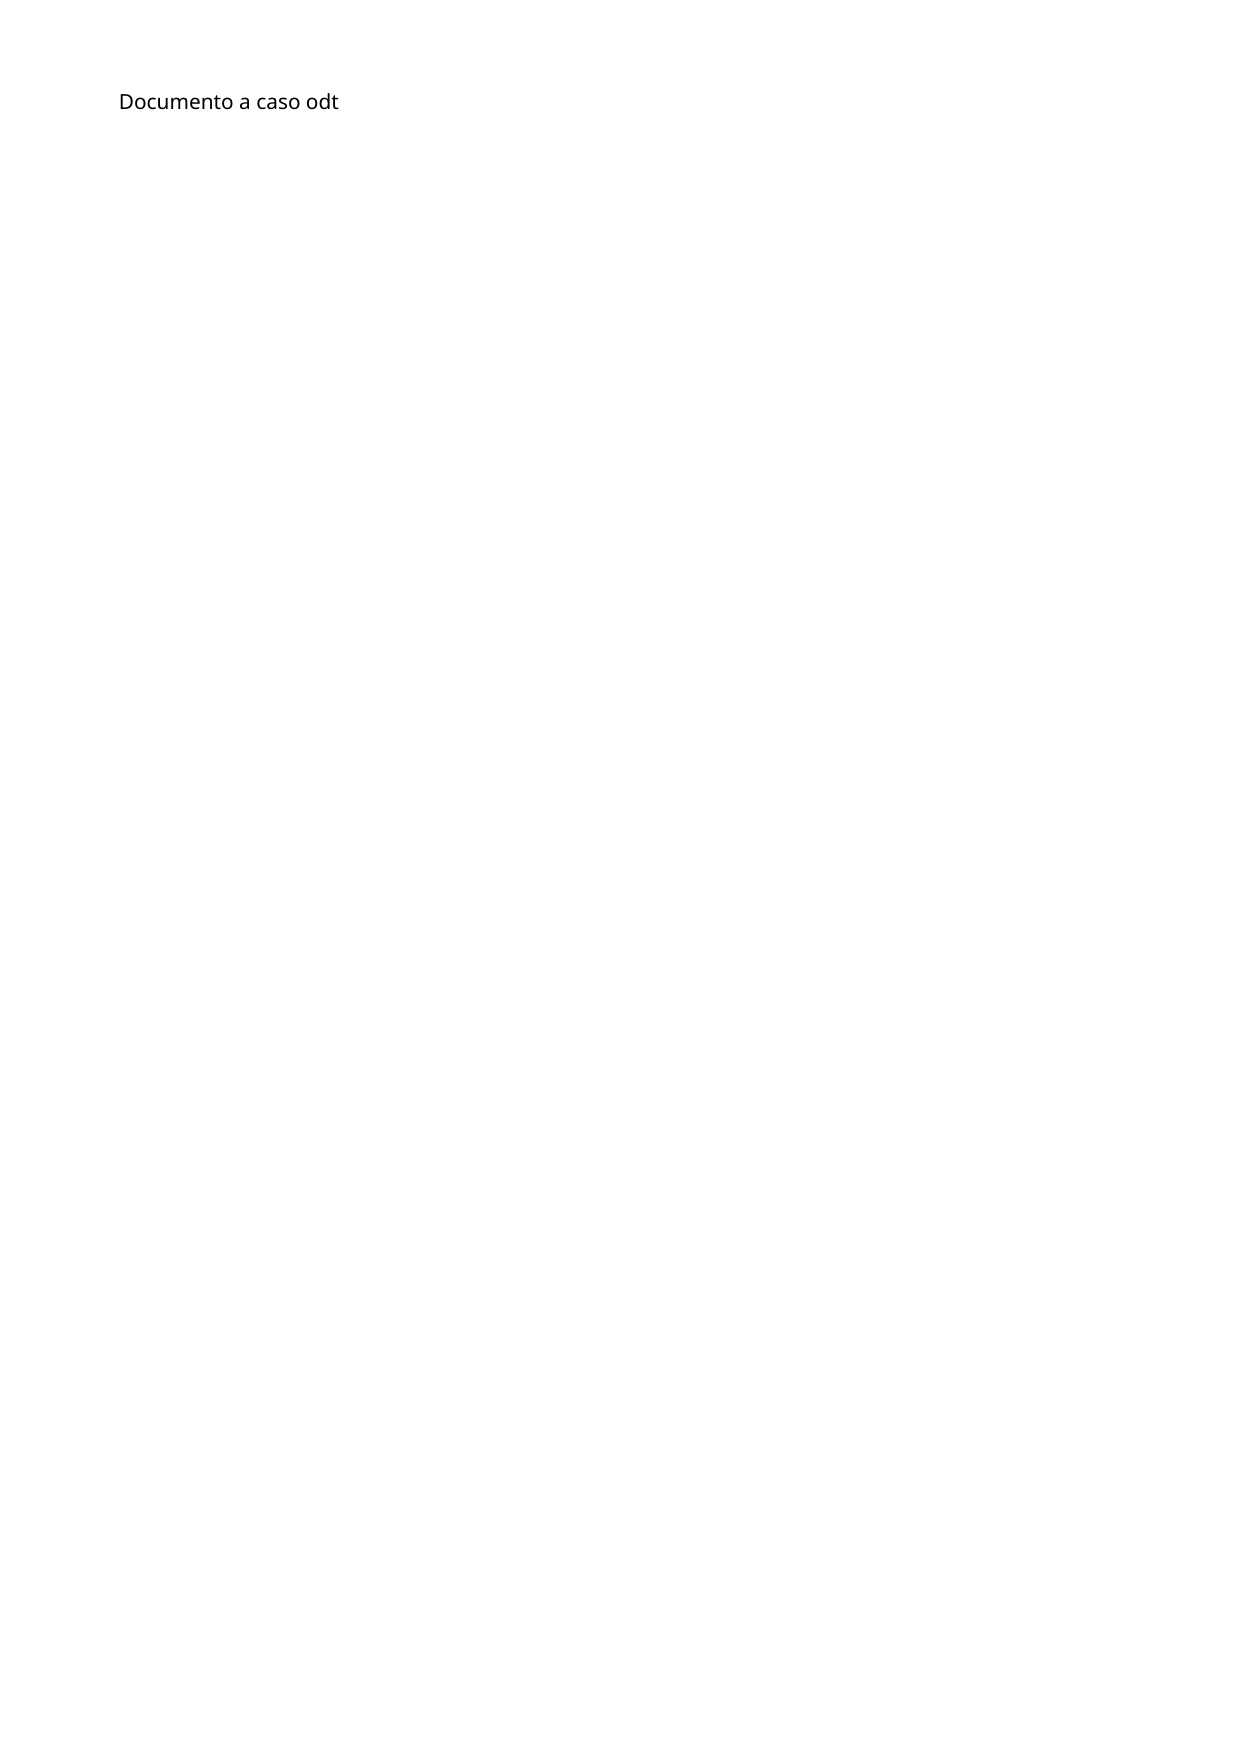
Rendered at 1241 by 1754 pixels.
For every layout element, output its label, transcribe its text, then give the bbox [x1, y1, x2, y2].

text Documento a caso odt [119, 87, 1121, 116]
